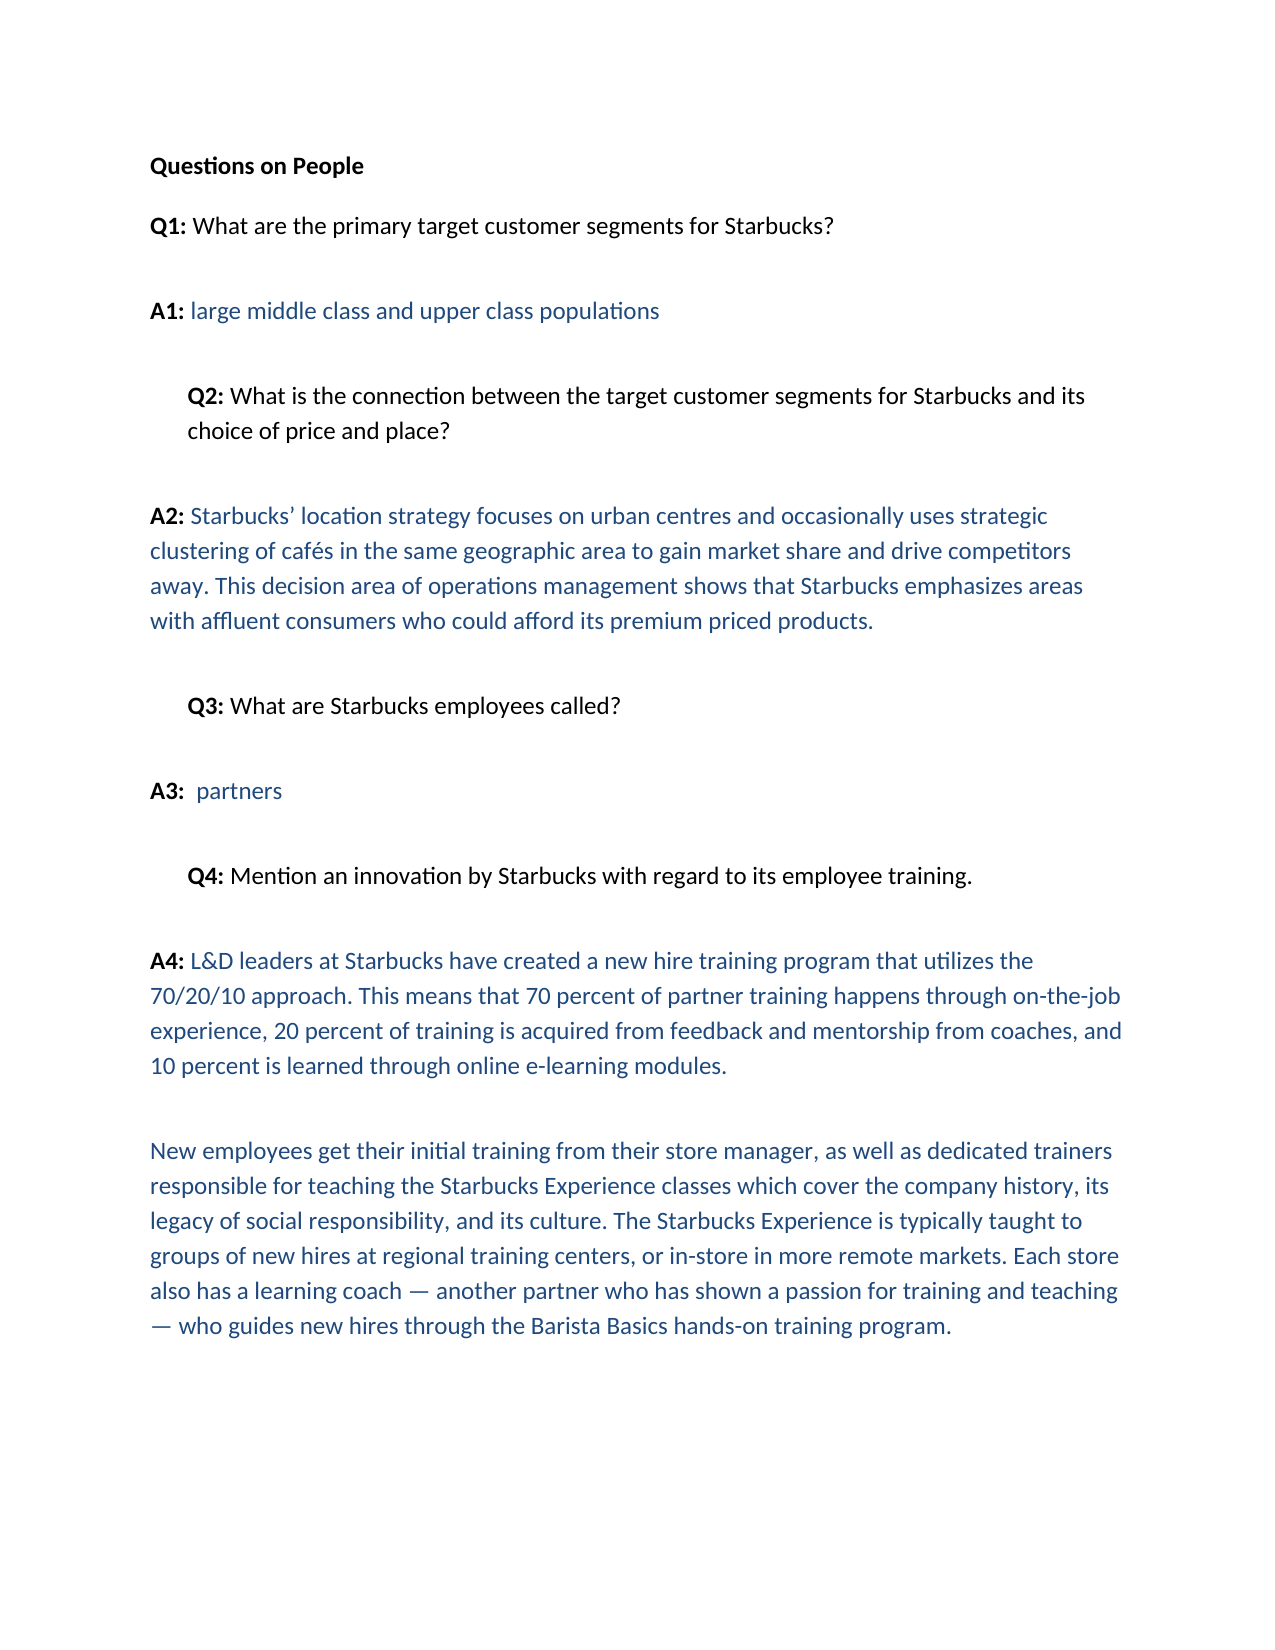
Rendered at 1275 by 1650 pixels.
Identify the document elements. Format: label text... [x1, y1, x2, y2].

text Q2: What is the connection between the target customer segments for Starbucks and its choice of price and place? [187, 380, 1125, 446]
text Q3: What are Starbucks employees called? [187, 690, 1125, 721]
text A3: partners [150, 775, 1125, 806]
text A2: Starbucks’ location strategy focuses on urban centres and occasionally uses strategic clustering of cafés in the same geographic area to gain market share and drive competitors away. This decision area of operations management shows that Starbucks emphasizes areas with affluent consumers who could afford its premium priced products. [150, 500, 1125, 636]
text New employees get their initial training from their store manager, as well as dedicated trainers responsible for teaching the Starbucks Experience classes which cover the company history, its legacy of social responsibility, and its culture. The Starbucks Experience is typically taught to groups of new hires at regional training centers, or in-store in more remote markets. Each store also has a learning coach — another partner who has shown a passion for training and teaching — who guides new hires through the Barista Basics hands-on training program. [150, 1135, 1125, 1341]
text Q4: Mention an innovation by Starbucks with regard to its employee training. [187, 860, 1125, 891]
text A1: large middle class and upper class populations [150, 295, 1125, 326]
text A4: L&D leaders at Starbucks have created a new hire training program that utilizes the 70/20/10 approach. This means that 70 percent of partner training happens through on-the-job experience, 20 percent of training is acquired from feedback and mentorship from coaches, and 10 percent is learned through online e-learning modules. [150, 945, 1125, 1081]
text Q1: What are the primary target customer segments for Starbucks? [150, 210, 1125, 241]
text Questions on People [150, 150, 1125, 181]
